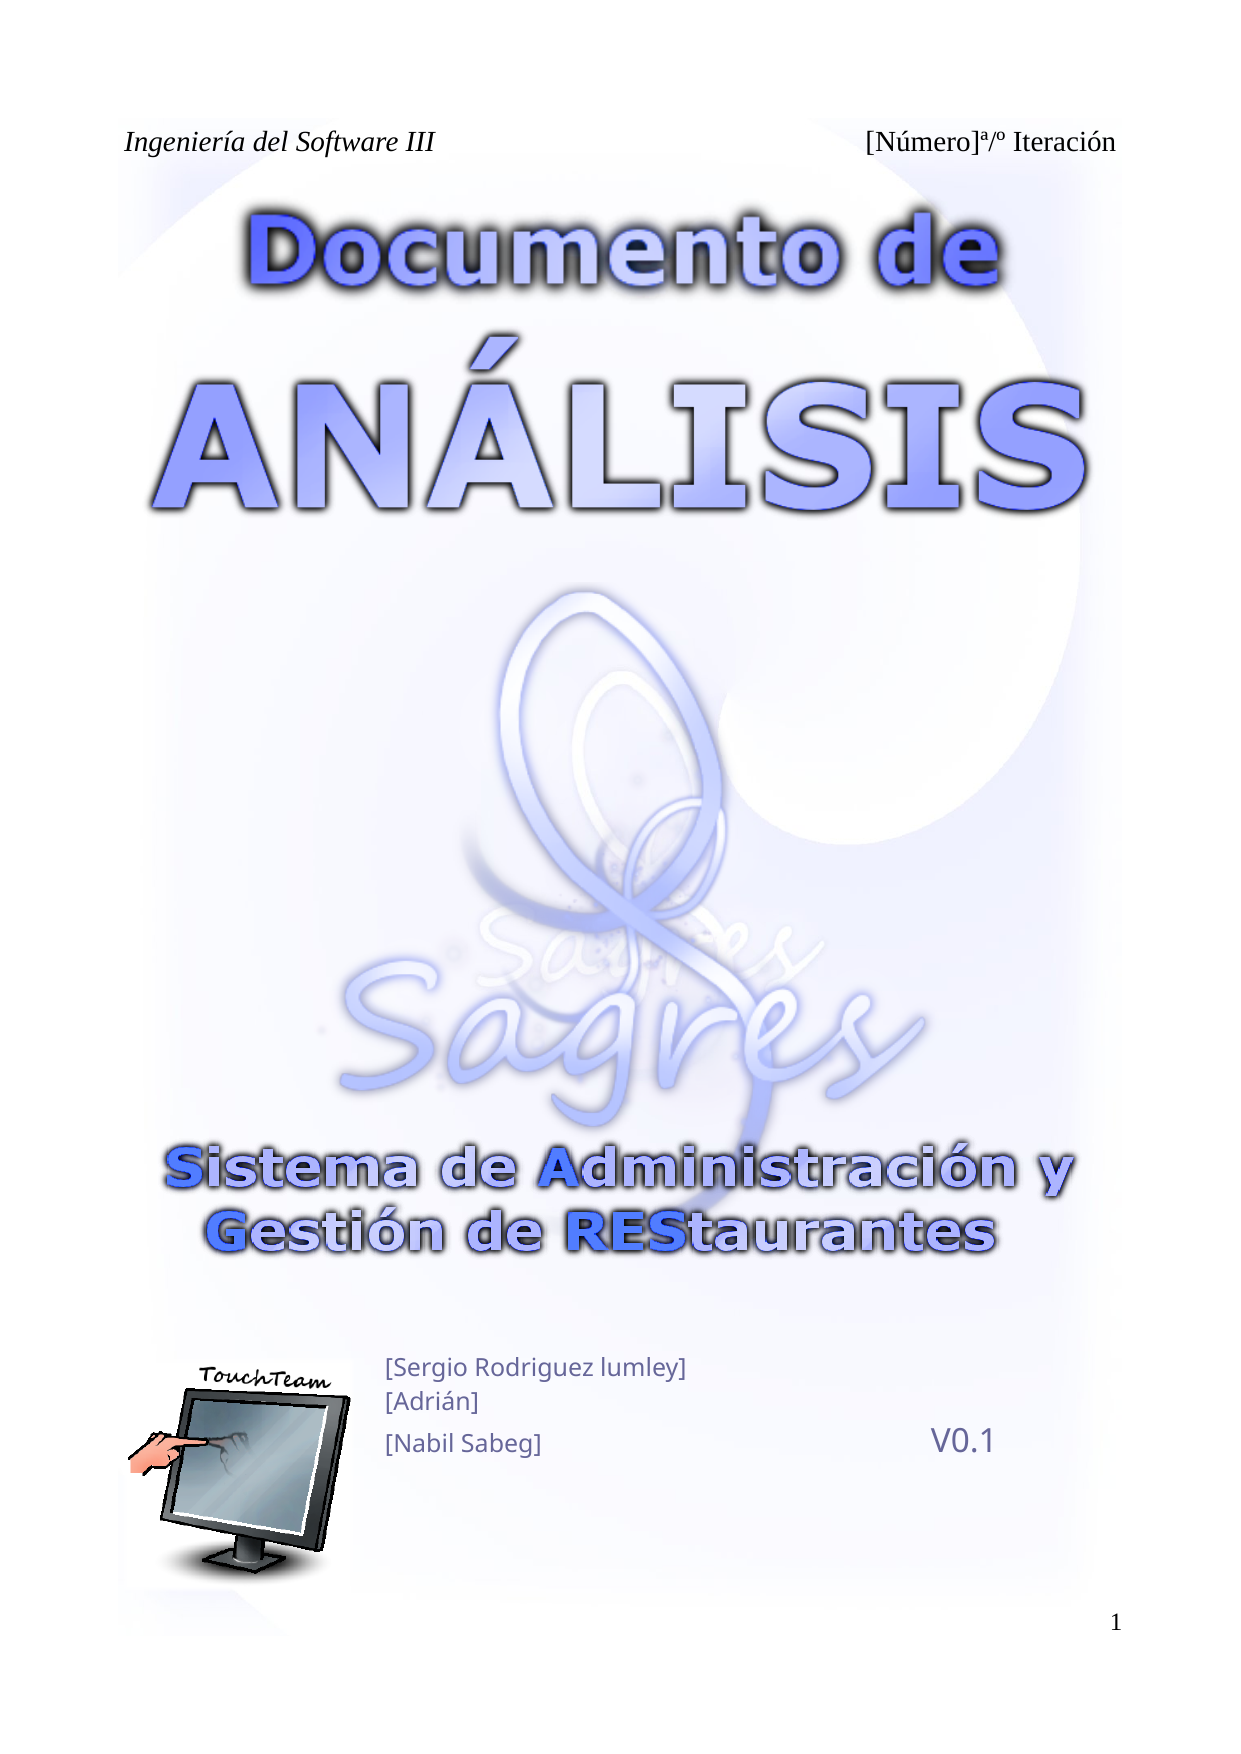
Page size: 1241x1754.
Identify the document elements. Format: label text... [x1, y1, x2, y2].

text [Adrián] [359, 1383, 1122, 1417]
picture [118, 1354, 1122, 1636]
table_header [Número]ª/º Iteración [620, 118, 1122, 163]
text [Nabil Sabeg] V0.1 [359, 1417, 1122, 1463]
table_header Ingeniería del Software III [118, 118, 620, 163]
text [Sergio Rodriguez lumley] [118, 1349, 1122, 1383]
picture [118, 163, 1122, 1349]
